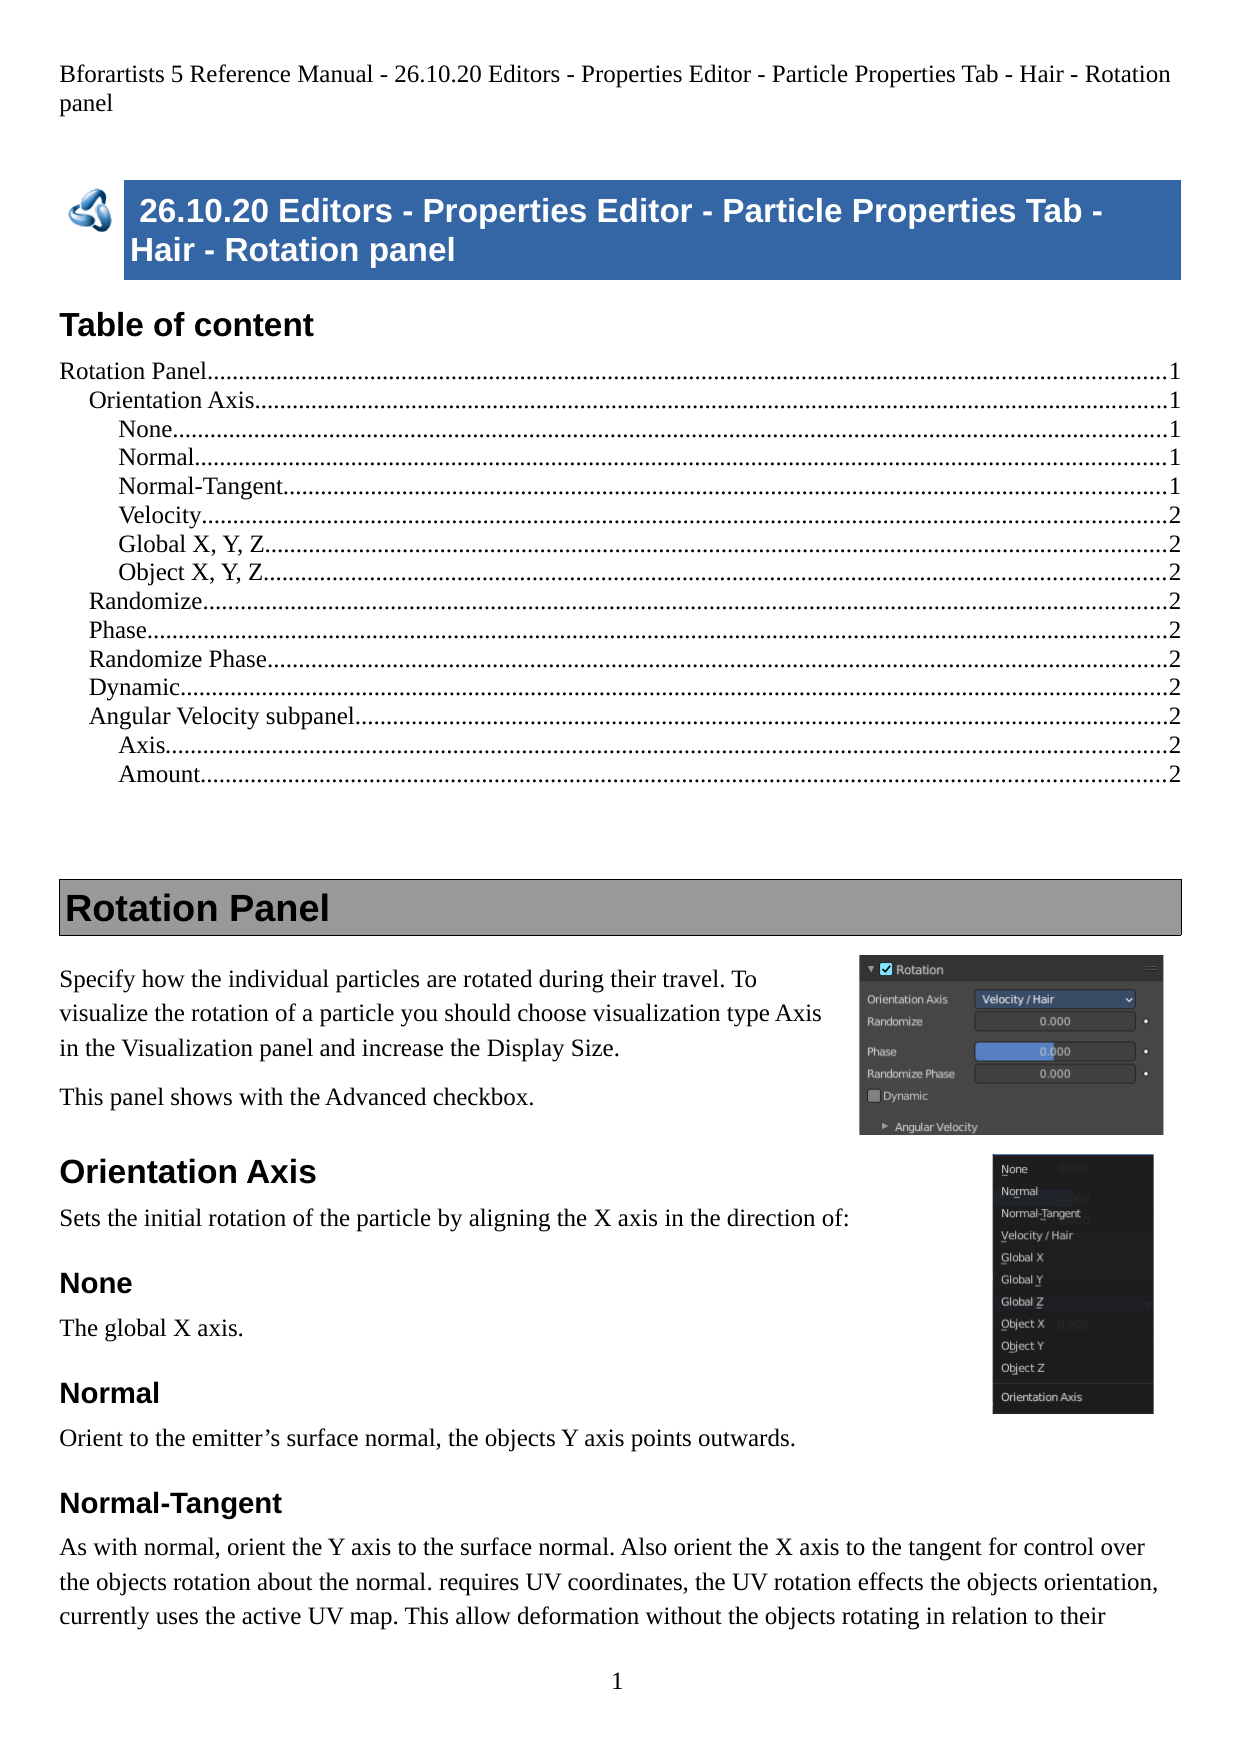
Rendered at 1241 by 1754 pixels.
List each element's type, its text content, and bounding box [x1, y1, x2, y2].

text As with normal, orient the Y axis to the surface normal. Also orient the X axis to the tangent for control over the objects rotation about the normal. requires UV coordinates, the UV rotation effects the objects orientation, currently uses the active UV map. This allow deformation without the objects rotating in relation to their [59, 1532, 1181, 1630]
text Randomize 2 [88, 586, 1181, 615]
table_header 26.10.20 Editors - Properties Editor - Particle Properties Tab - Hair - Rotation panel [124, 180, 1181, 280]
picture [859, 955, 1164, 1135]
text Sets the initial rotation of the particle by aligning the X axis in the direction of: [59, 1203, 992, 1232]
subtitle Orientation Axis [59, 1152, 1181, 1190]
text Specify how the individual particles are rotated during their travel. To visualize the rotation of a particle you should choose visualization type Axis in the Visualization panel and increase the Display Size. [59, 964, 859, 1061]
table_header Rotation Panel [60, 880, 1181, 935]
text Dynamic 2 [88, 672, 1181, 701]
text [1154, 1313, 1181, 1341]
text Orientation Axis 1 [88, 385, 1181, 414]
text Rotation Panel 1 [59, 356, 1181, 385]
text The global X axis. [59, 1313, 992, 1341]
text Randomize Phase 2 [88, 644, 1181, 672]
text Orient to the emitter’s surface normal, the objects Y axis points outwards. [59, 1423, 1181, 1451]
text Velocity 2 [118, 500, 1181, 529]
text Object X, Y, Z 2 [118, 557, 1181, 586]
text Axis 2 [118, 730, 1181, 759]
text Angular Velocity subpanel 2 [88, 701, 1181, 730]
subtitle None [59, 1266, 992, 1300]
subtitle [1154, 1266, 1181, 1300]
text Amount 2 [118, 759, 1181, 787]
text This panel shows with the Advanced checkbox. [59, 1082, 859, 1111]
text None 1 [118, 414, 1181, 442]
text Normal-Tangent 1 [118, 471, 1181, 500]
subtitle [1154, 1376, 1181, 1410]
picture [992, 1154, 1154, 1414]
picture [65, 185, 114, 235]
text Global X, Y, Z 2 [118, 529, 1181, 557]
text Phase 2 [88, 615, 1181, 644]
subtitle Normal [59, 1376, 992, 1410]
subtitle Table of content [59, 305, 1181, 344]
text Normal 1 [118, 442, 1181, 471]
table_header [59, 180, 124, 280]
subtitle Normal-Tangent [59, 1486, 1181, 1520]
